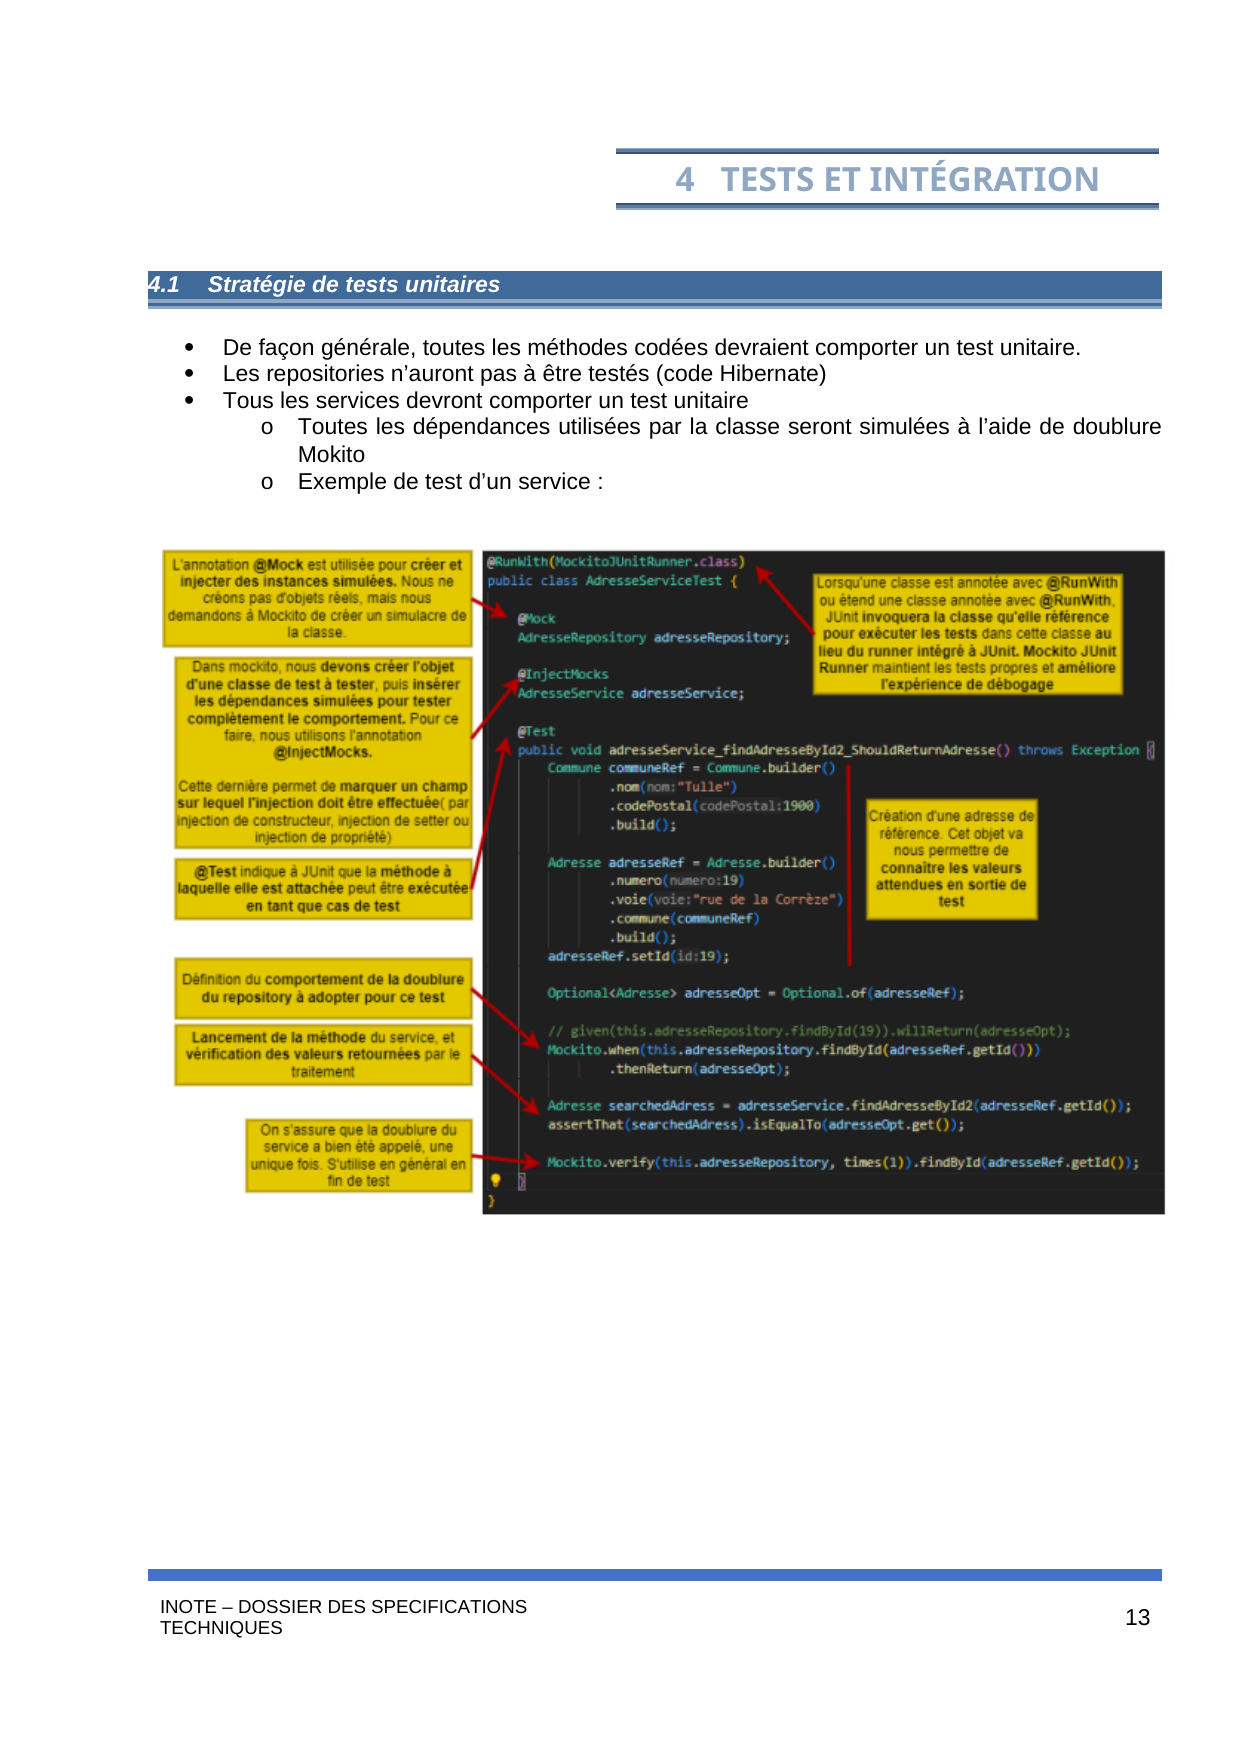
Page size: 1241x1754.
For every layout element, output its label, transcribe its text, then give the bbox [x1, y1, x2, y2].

subtitle Stratégie de tests unitaires [148, 271, 1162, 299]
list Toutes les dépendances utilisées par la classe seront simulées à l’aide de doublure Mokito [260, 413, 1162, 468]
subtitle TESTS et intégration [616, 154, 1159, 203]
picture [158, 538, 1174, 1222]
list De façon générale, toutes les méthodes codées devraient comporter un test unitaire. [185, 334, 1162, 360]
list Exemple de test d’un service : [260, 468, 1162, 496]
list Les repositories n’auront pas à être testés (code Hibernate) [185, 360, 1162, 387]
list Tous les services devront comporter un test unitaire [185, 387, 1162, 413]
